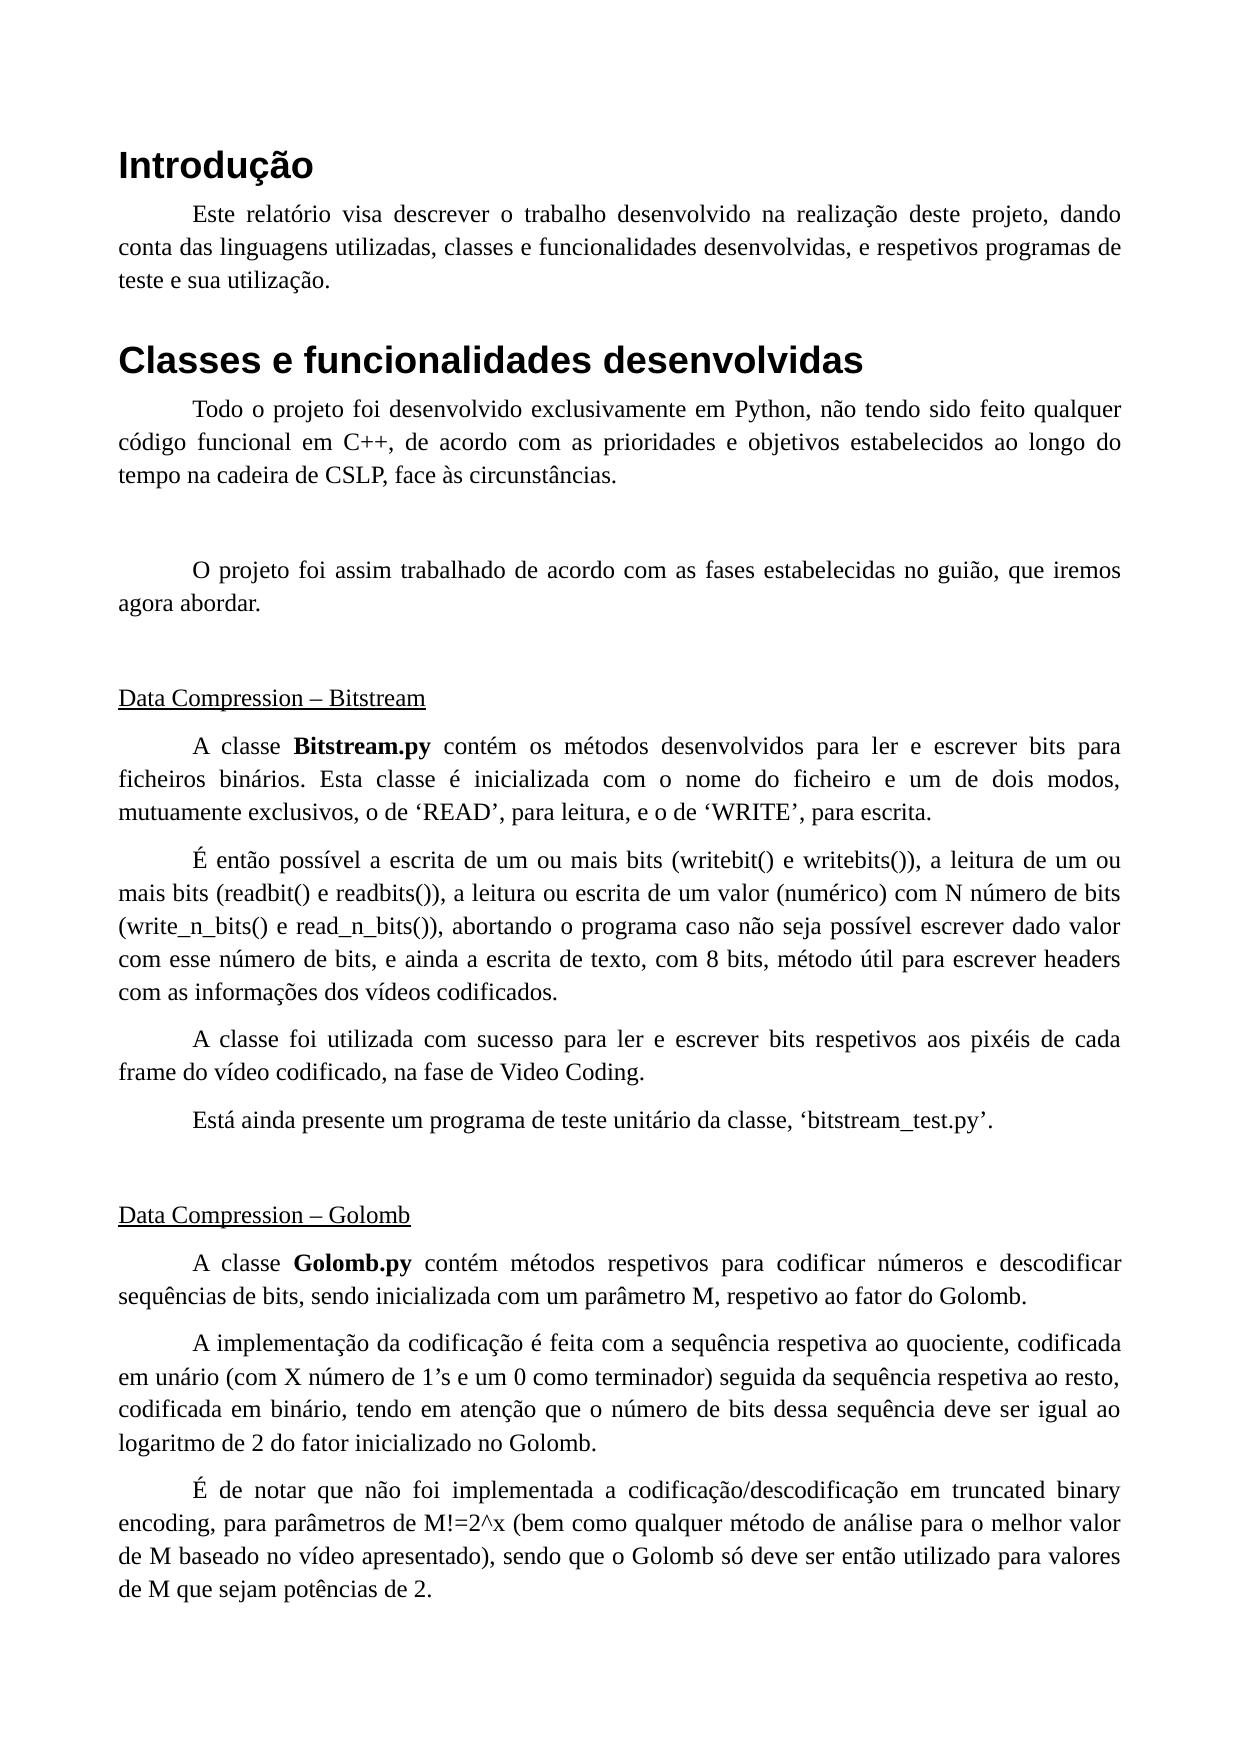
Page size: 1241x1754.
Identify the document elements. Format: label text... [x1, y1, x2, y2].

text É então possível a escrita de um ou mais bits (writebit() e writebits()), a leitura de um ou mais bits (readbit() e readbits()), a leitura ou escrita de um valor (numérico) com N número de bits (write_n_bits() e read_n_bits()), abortando o programa caso não seja possível escrever dado valor com esse número de bits, e ainda a escrita de texto, com 8 bits, método útil para escrever headers com as informações dos vídeos codificados. [118, 845, 1122, 1006]
text Data Compression – Golomb [118, 1200, 1122, 1229]
text A classe Golomb.py contém métodos respetivos para codificar números e descodificar sequências de bits, sendo inicializada com um parâmetro M, respetivo ao fator do Golomb. [118, 1248, 1122, 1310]
text Este relatório visa descrever o trabalho desenvolvido na realização deste projeto, dando conta das linguagens utilizadas, classes e funcionalidades desenvolvidas, e respetivos programas de teste e sua utilização. [118, 199, 1122, 294]
text O projeto foi assim trabalhado de acordo com as fases estabelecidas no guião, que iremos agora abordar. [118, 555, 1122, 617]
text A classe Bitstream.py contém os métodos desenvolvidos para ler e escrever bits para ficheiros binários. Esta classe é inicializada com o nome do ficheiro e um de dois modos, mutuamente exclusivos, o de ‘READ’, para leitura, e o de ‘WRITE’, para escrita. [118, 731, 1122, 826]
text A classe foi utilizada com sucesso para ler e escrever bits respetivos aos pixéis de cada frame do vídeo codificado, na fase de Video Coding. [118, 1024, 1122, 1086]
text Está ainda presente um programa de teste unitário da classe, ‘bitstream_test.py’. [118, 1105, 1122, 1134]
subtitle Introdução [118, 143, 1122, 187]
text Todo o projeto foi desenvolvido exclusivamente em Python, não tendo sido feito qualquer código funcional em C++, de acordo com as prioridades e objetivos estabelecidos ao longo do tempo na cadeira de CSLP, face às circunstâncias. [118, 394, 1122, 489]
text A implementação da codificação é feita com a sequência respetiva ao quociente, codificada em unário (com X número de 1’s e um 0 como terminador) seguida da sequência respetiva ao resto, codificada em binário, tendo em atenção que o número de bits dessa sequência deve ser igual ao logaritmo de 2 do fator inicializado no Golomb. [118, 1328, 1122, 1456]
subtitle Classes e funcionalidades desenvolvidas [118, 338, 1122, 382]
text É de notar que não foi implementada a codificação/descodificação em truncated binary encoding, para parâmetros de M!=2^x (bem como qualquer método de análise para o melhor valor de M baseado no vídeo apresentado), sendo que o Golomb só deve ser então utilizado para valores de M que sejam potências de 2. [118, 1475, 1122, 1603]
text Data Compression – Bitstream [118, 683, 1122, 712]
